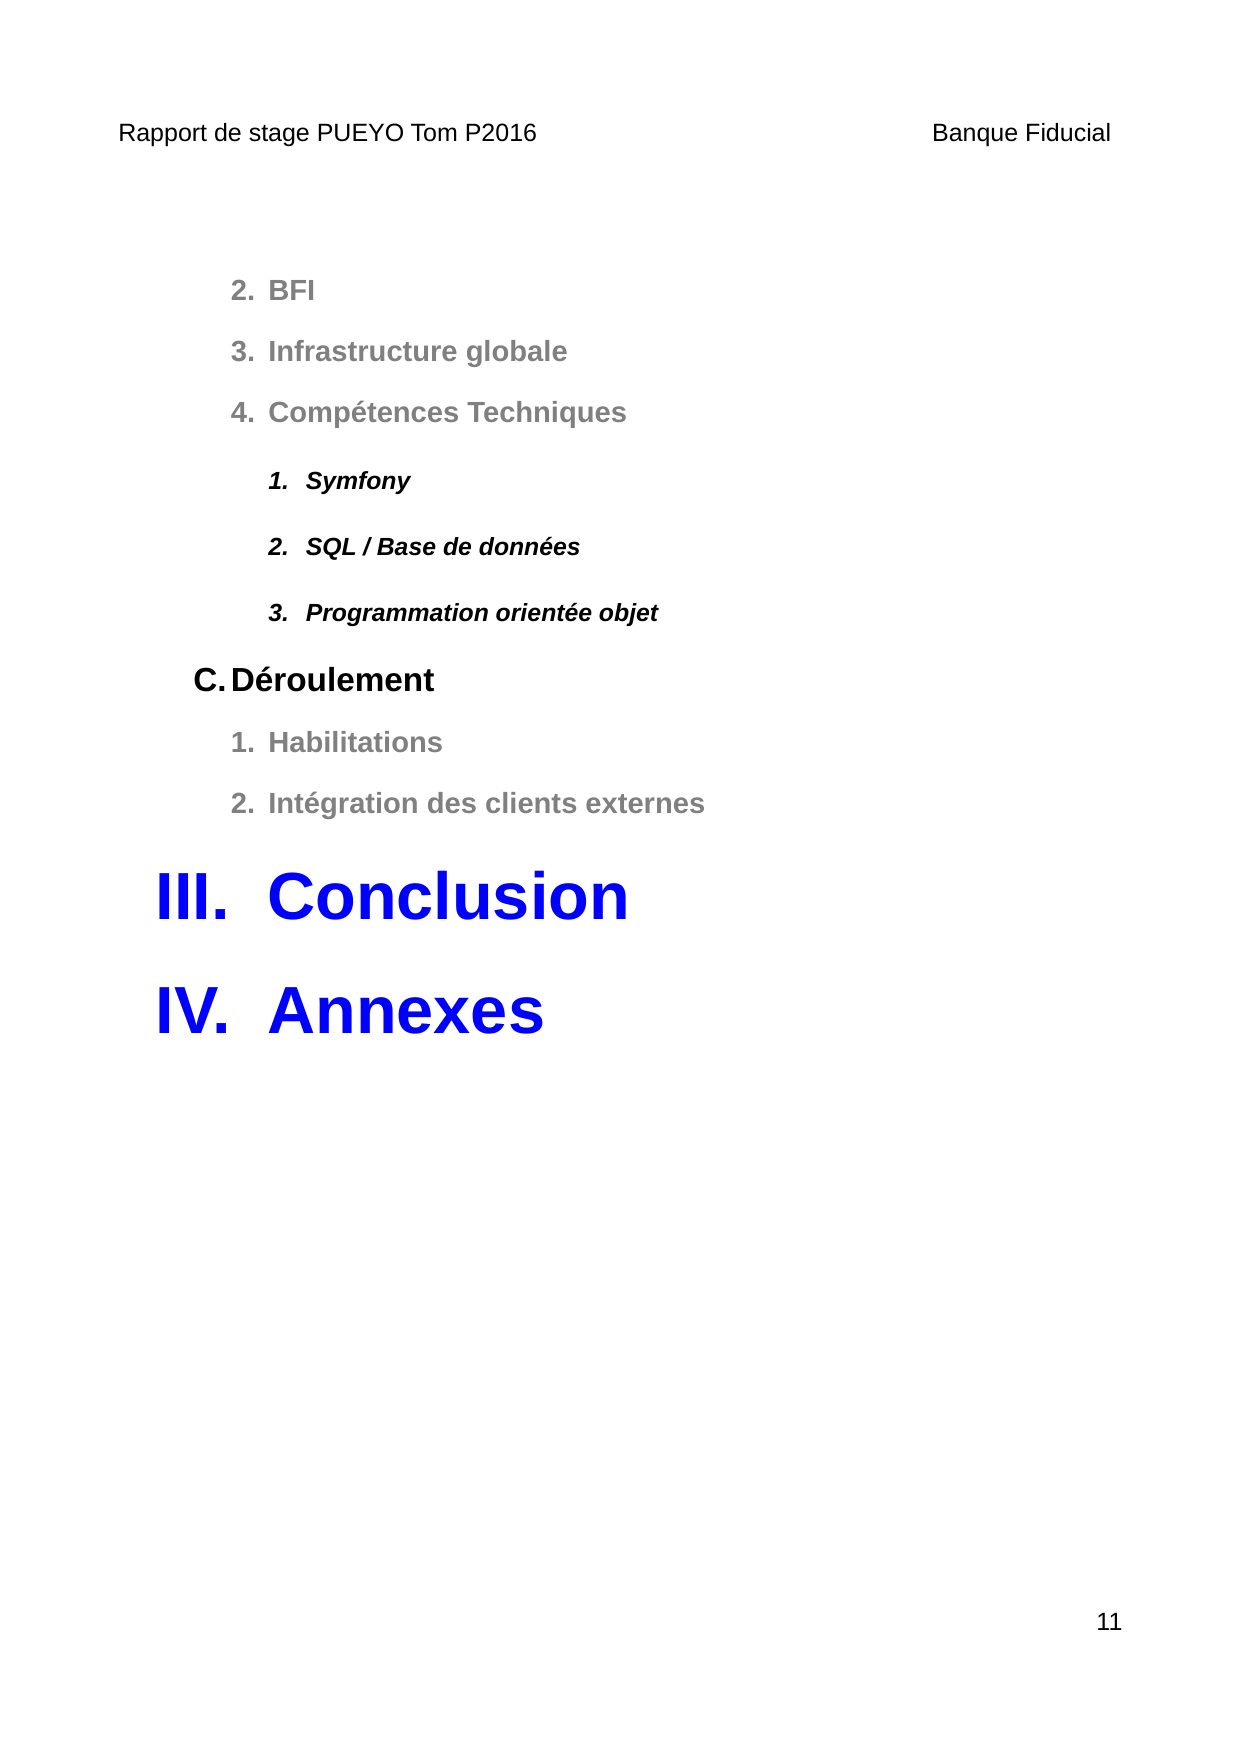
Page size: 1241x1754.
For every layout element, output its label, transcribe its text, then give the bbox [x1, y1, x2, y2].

subtitle SQL / Base de données [268, 532, 1122, 560]
subtitle Programmation orientée objet [268, 598, 1122, 626]
subtitle Infrastructure globale [231, 334, 1122, 368]
subtitle BFI [231, 273, 1122, 307]
subtitle Intégration des clients externes [231, 786, 1122, 819]
subtitle Compétences Techniques [231, 395, 1122, 428]
subtitle Déroulement [193, 660, 1122, 698]
subtitle Annexes [156, 971, 1122, 1048]
subtitle Symfony [268, 466, 1122, 494]
subtitle Conclusion [156, 857, 1122, 933]
subtitle Habilitations [231, 725, 1122, 759]
